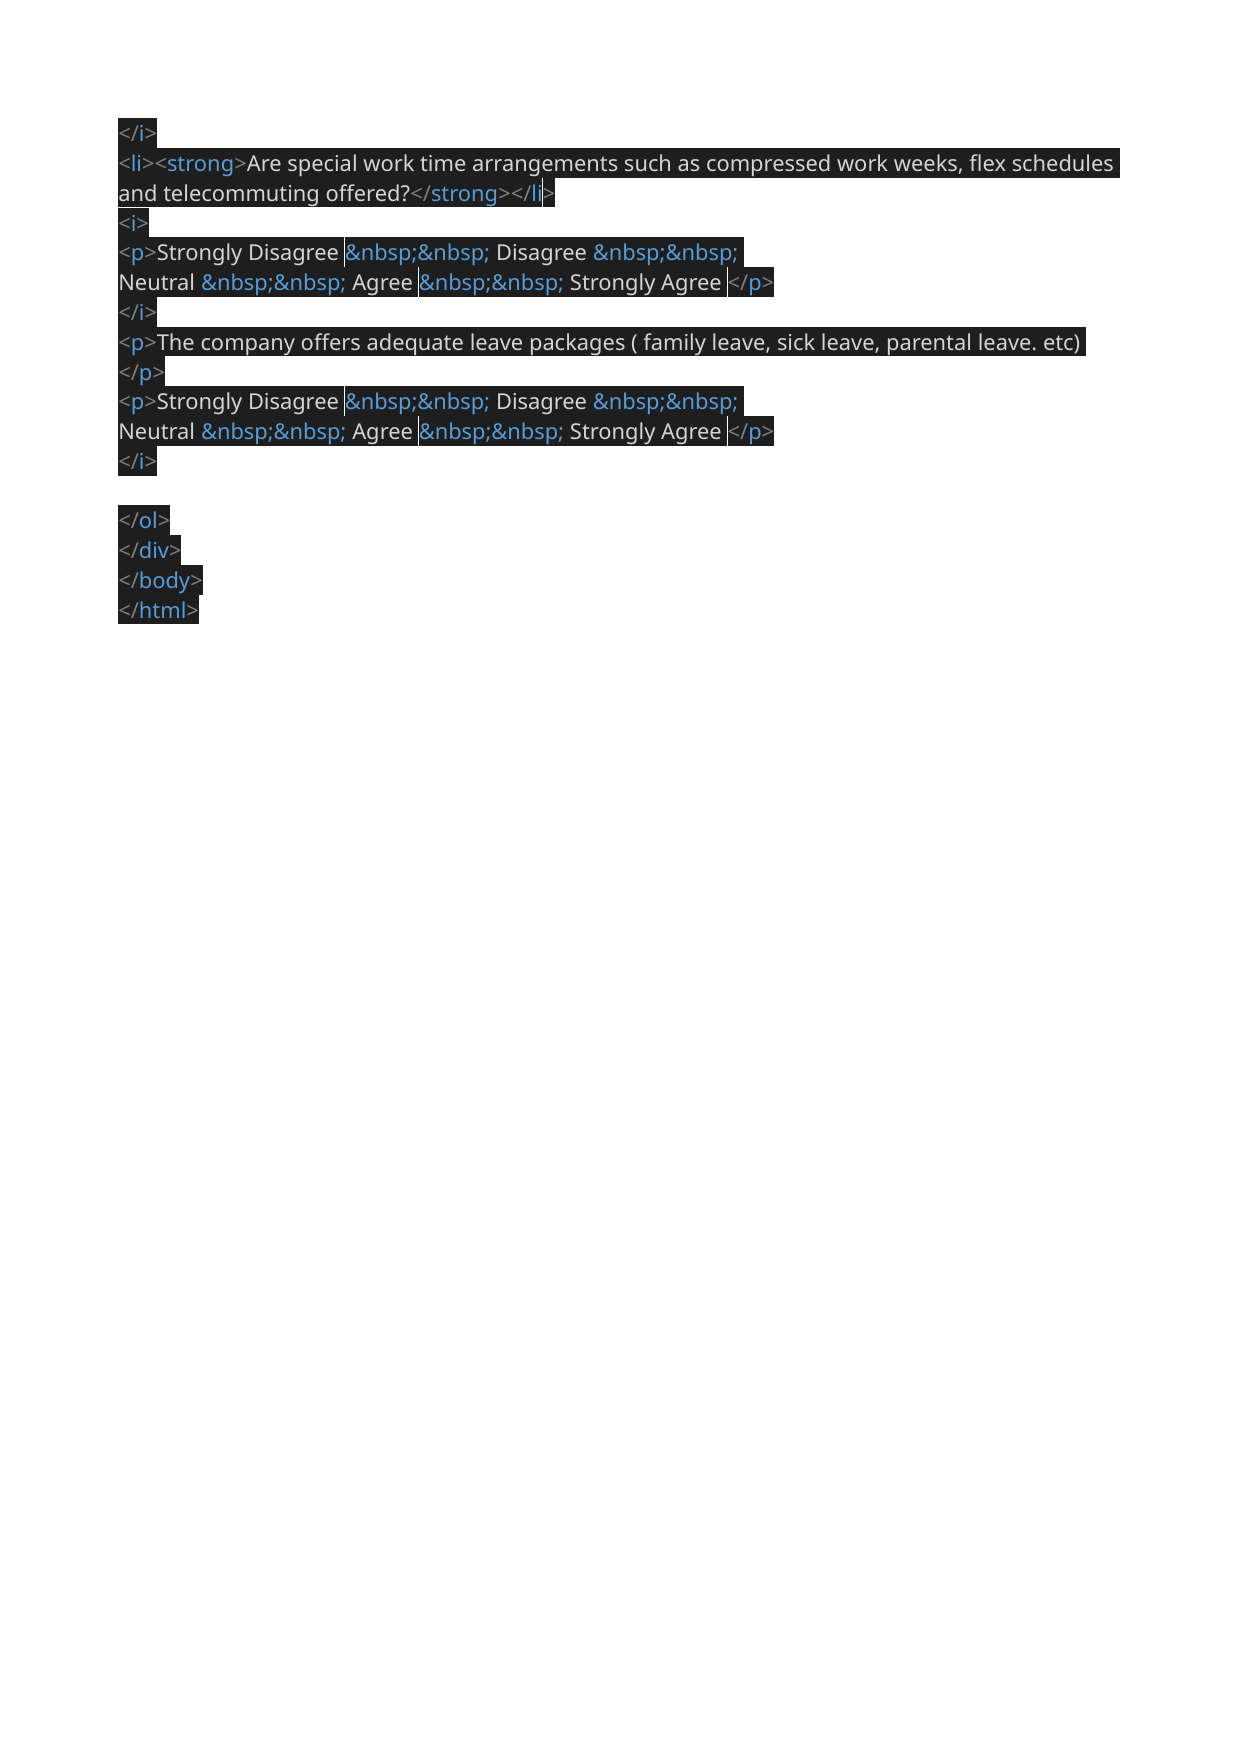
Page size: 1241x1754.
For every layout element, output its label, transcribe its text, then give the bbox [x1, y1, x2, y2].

text </i> [118, 297, 1122, 327]
text </i> [118, 446, 1122, 476]
text <i> [118, 207, 1122, 237]
text <li><strong>Are special work time arrangements such as compressed work weeks, flex schedules and telecommuting offered?</strong></li> [118, 148, 1122, 207]
text Neutral &nbsp;&nbsp; Agree &nbsp;&nbsp; Strongly Agree </p> [118, 267, 1122, 297]
text Neutral &nbsp;&nbsp; Agree &nbsp;&nbsp; Strongly Agree </p> [118, 416, 1122, 446]
text </i> [118, 118, 1122, 148]
text </ol> [118, 505, 1122, 535]
text </div> [118, 535, 1122, 565]
text <p>The company offers adequate leave packages ( family leave, sick leave, parental leave. etc) </p> [118, 327, 1122, 386]
text <p>Strongly Disagree &nbsp;&nbsp; Disagree &nbsp;&nbsp; [118, 386, 1122, 416]
text <p>Strongly Disagree &nbsp;&nbsp; Disagree &nbsp;&nbsp; [118, 237, 1122, 267]
text </body> [118, 565, 1122, 595]
text </html> [118, 595, 1122, 624]
